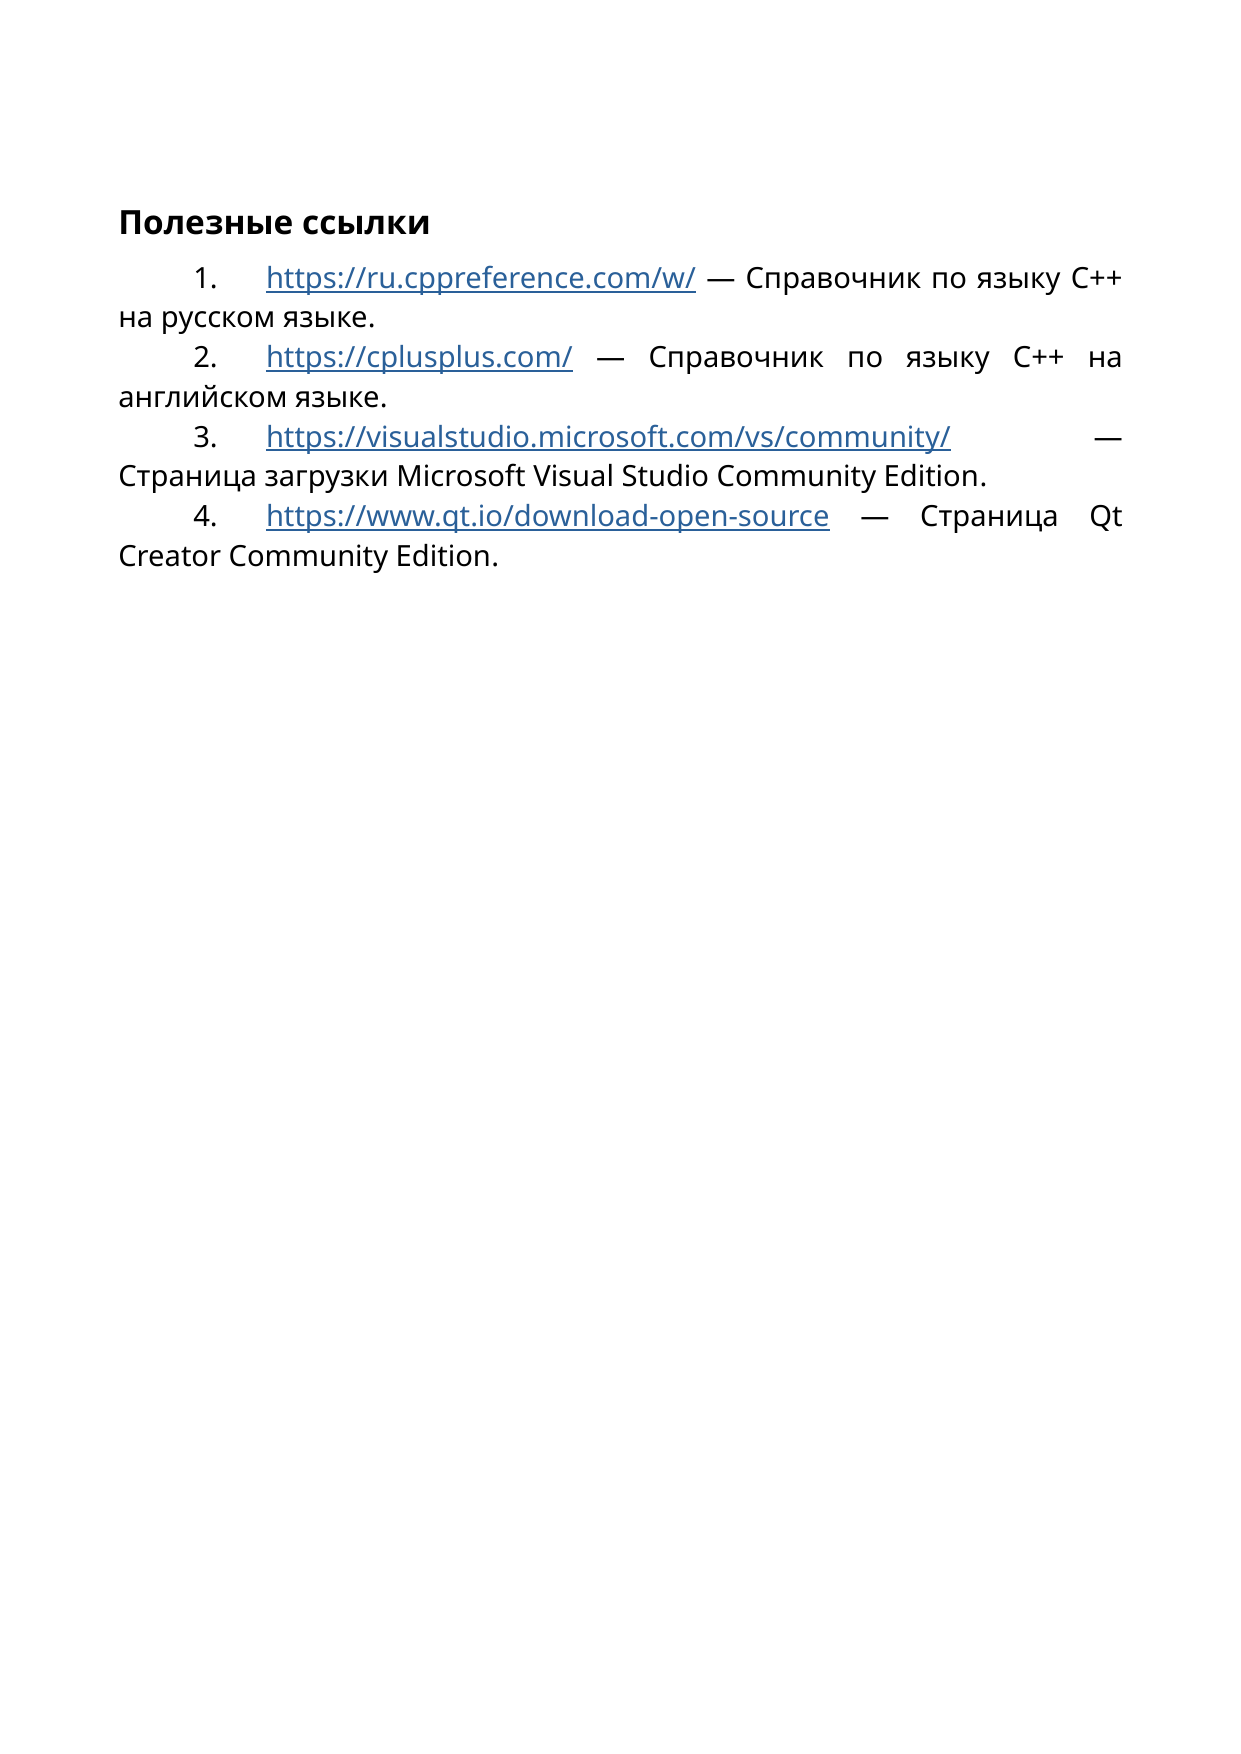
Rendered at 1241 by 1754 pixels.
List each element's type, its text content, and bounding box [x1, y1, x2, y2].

subtitle Полезные ссылки [118, 199, 1122, 244]
list https://www.qt.io/download-open-source — Страница Qt Creator Community Edition. [118, 495, 1122, 574]
list https://visualstudio.microsoft.com/vs/community/ — Страница загрузки Microsoft Visual Studio Community Edition. [118, 416, 1122, 495]
list https://cplusplus.com/ — Справочник по языку C++ на английском языке. [118, 336, 1122, 416]
list https://ru.cppreference.com/w/ — Справочник по языку C++ на русском языке. [118, 257, 1122, 336]
